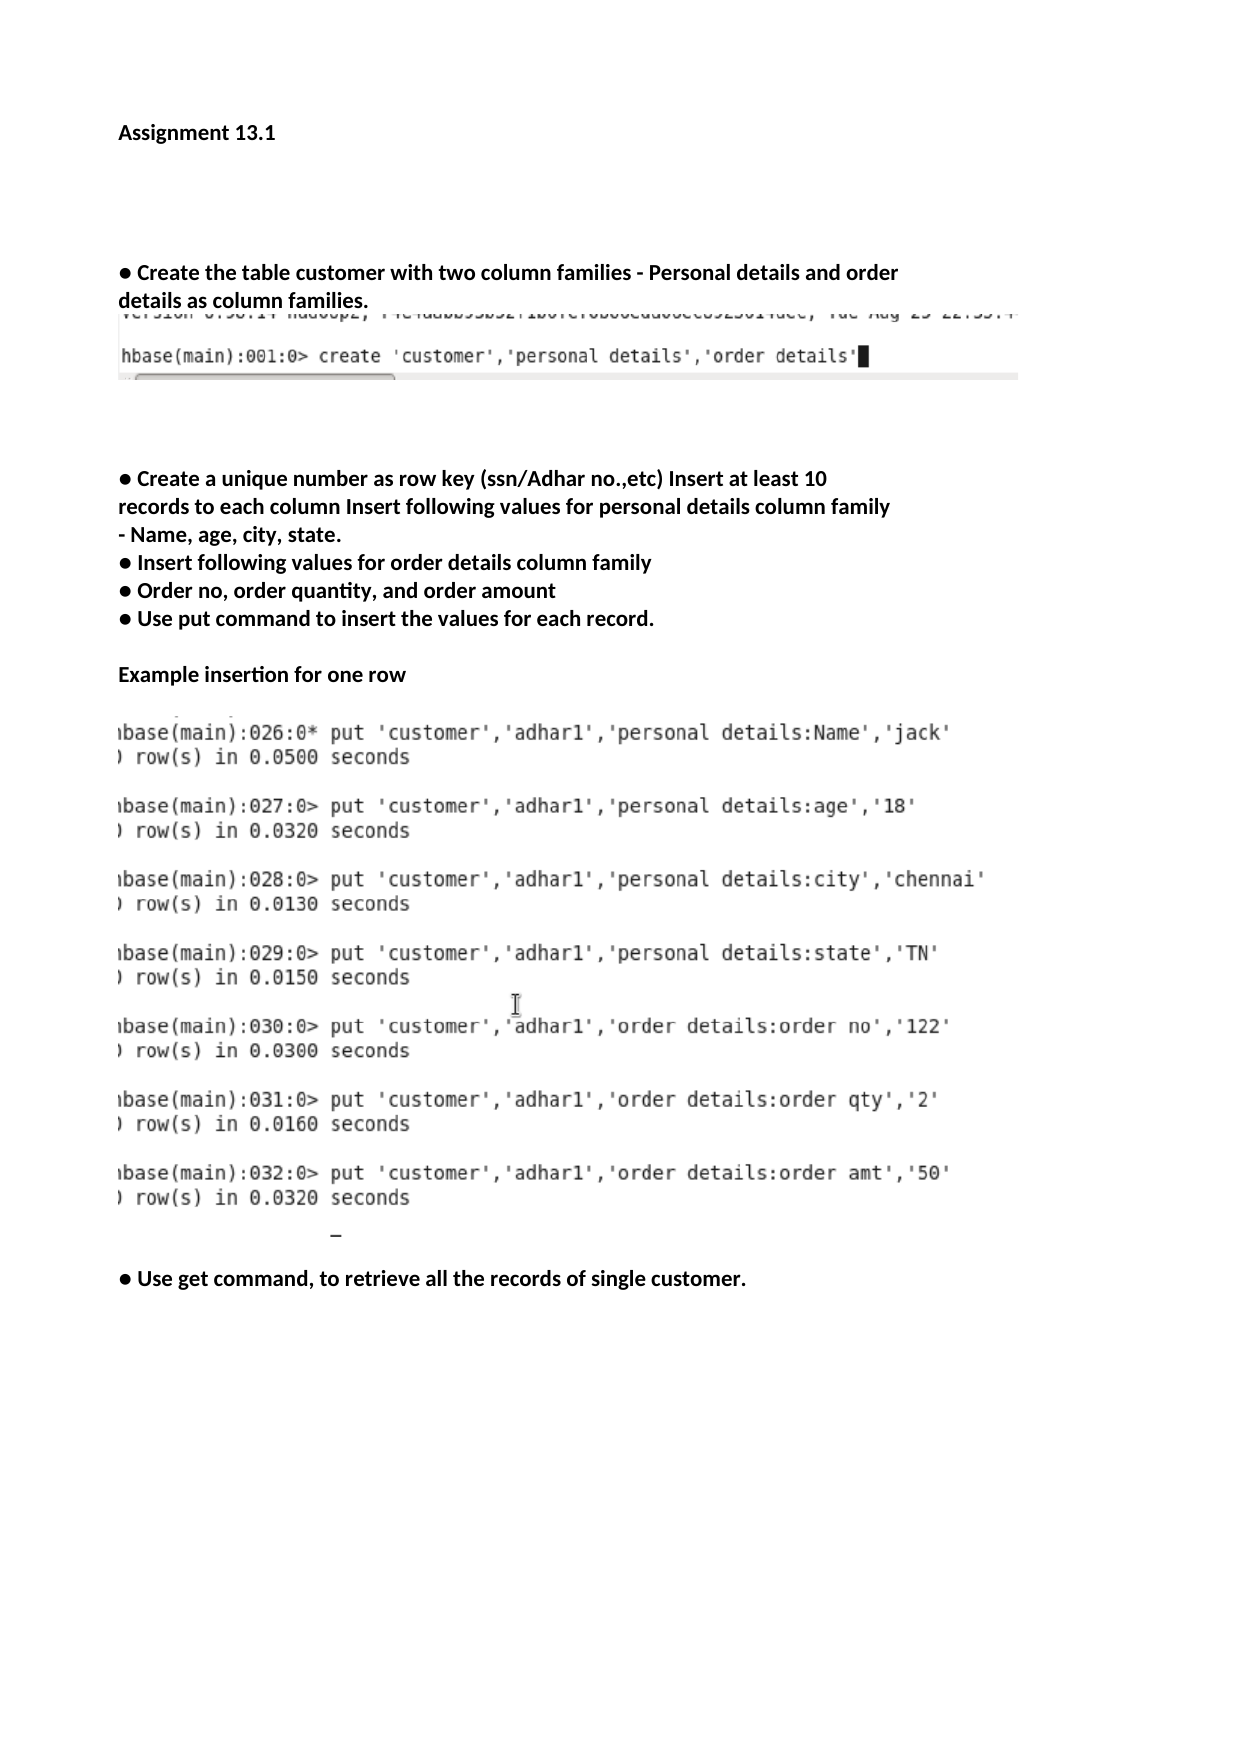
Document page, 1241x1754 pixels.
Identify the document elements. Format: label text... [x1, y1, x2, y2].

text details as column families. [118, 286, 1122, 314]
text ● Insert following values for order details column family [118, 548, 1122, 576]
text ● Order no, order quantity, and order amount [118, 576, 1122, 604]
text ● Create the table customer with two column families - Personal details and order [118, 258, 1122, 286]
text Example insertion for one row [118, 660, 1122, 688]
text Assignment 13.1 [118, 118, 1122, 146]
text records to each column Insert following values for personal details column family [118, 492, 1122, 520]
text ● Create a unique number as row key (ssn/Adhar no.,etc) Insert at least 10 [118, 464, 1122, 492]
text - Name, age, city, state. [118, 520, 1122, 548]
text ● Use put command to insert the values for each record. [118, 604, 1122, 632]
text ● Use get command, to retrieve all the records of single customer. [118, 1264, 1122, 1292]
